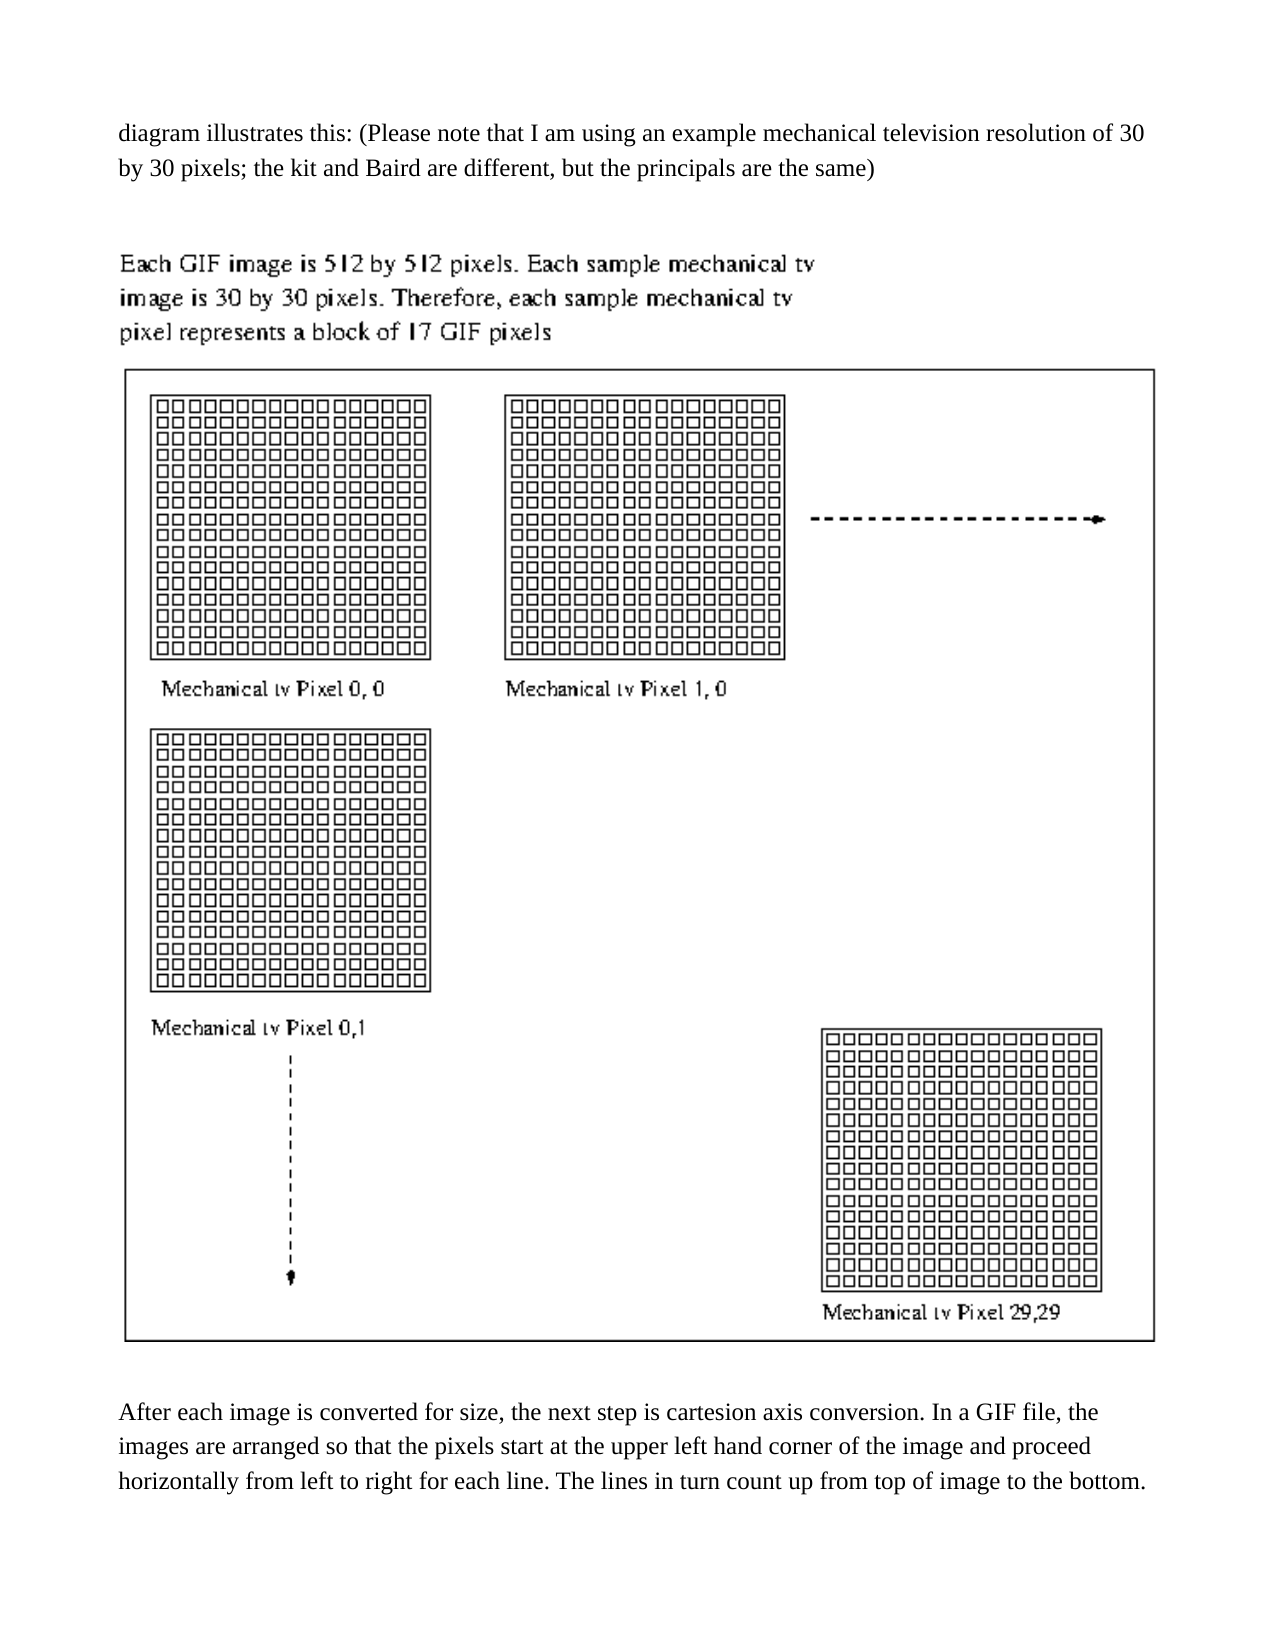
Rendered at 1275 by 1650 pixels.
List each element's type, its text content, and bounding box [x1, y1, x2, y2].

text diagram illustrates this: (Please note that I am using an example mechanical television resolution of 30 by 30 pixels; the kit and Baird are different, but the principals are the same) [118, 118, 1157, 181]
text After each image is converted for size, the next step is cartesion axis conversion. In a GIF file, the images are arranged so that the pixels start at the upper left hand corner of the image and proceed horizontally from left to right for each line. The lines in turn count up from top of image to the bottom. [118, 1397, 1157, 1494]
picture [118, 250, 1157, 1342]
